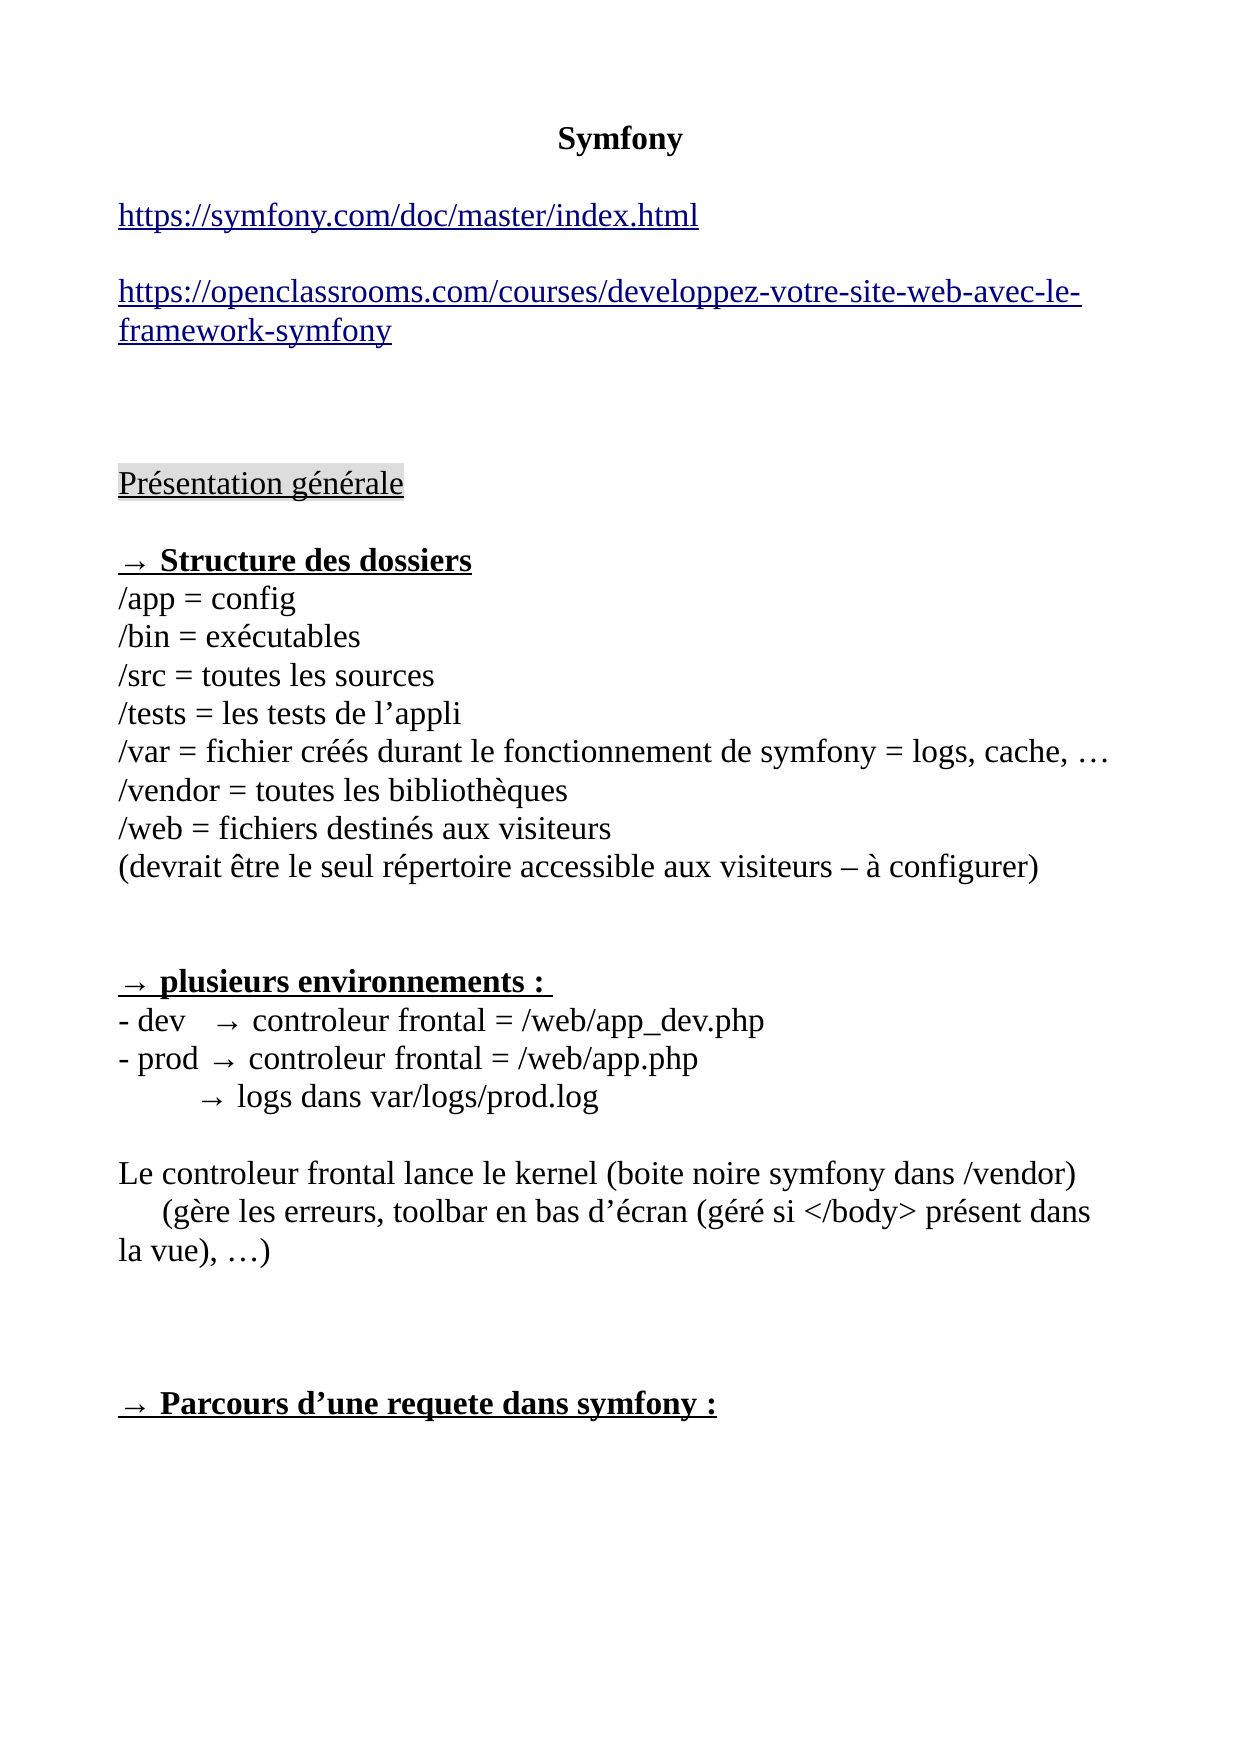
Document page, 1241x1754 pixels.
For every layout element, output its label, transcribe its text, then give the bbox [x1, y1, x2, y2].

text Le controleur frontal lance le kernel (boite noire symfony dans /vendor) [118, 1153, 1122, 1191]
text (devrait être le seul répertoire accessible aux visiteurs – à configurer) [118, 846, 1122, 885]
text → Parcours d’une requete dans symfony : [118, 1383, 1122, 1421]
text https://symfony.com/doc/master/index.html [118, 195, 1122, 233]
text - dev → controleur frontal = /web/app_dev.php [118, 1000, 1122, 1038]
text Symfony [118, 118, 1122, 156]
text Présentation générale [118, 463, 1122, 501]
text /vendor = toutes les bibliothèques [118, 770, 1122, 808]
text (gère les erreurs, toolbar en bas d’écran (géré si </body> présent dans la vue), …) [118, 1191, 1122, 1268]
text - prod → controleur frontal = /web/app.php [118, 1038, 1122, 1076]
text https://openclassrooms.com/courses/developpez-votre-site-web-avec-le-framework-symfony [118, 271, 1122, 348]
text /var = fichier créés durant le fonctionnement de symfony = logs, cache, … [118, 731, 1122, 770]
text /bin = exécutables [118, 616, 1122, 655]
text → plusieurs environnements : [118, 961, 1122, 1000]
text /tests = les tests de l’appli [118, 693, 1122, 731]
text /web = fichiers destinés aux visiteurs [118, 808, 1122, 846]
text → logs dans var/logs/prod.log [118, 1076, 1122, 1115]
text → Structure des dossiers [118, 540, 1122, 578]
text /src = toutes les sources [118, 655, 1122, 693]
text /app = config [118, 578, 1122, 616]
